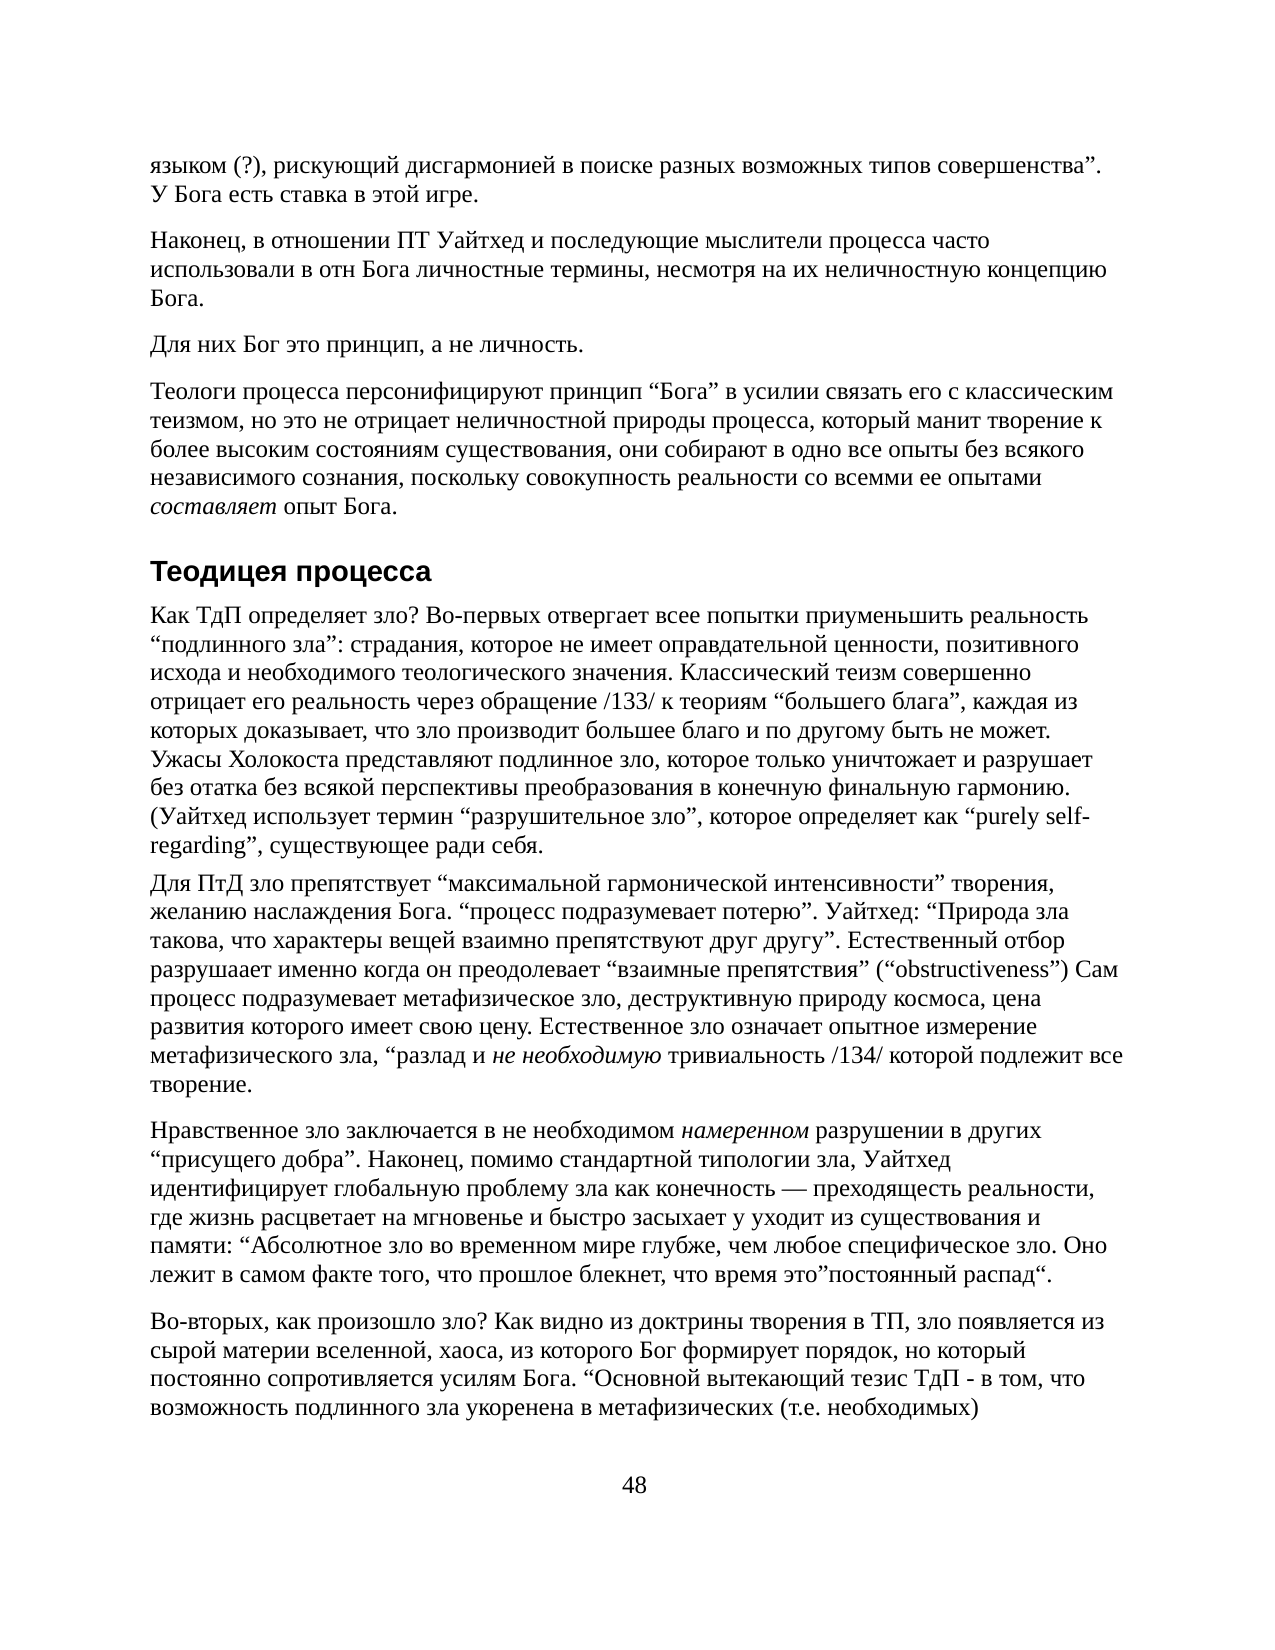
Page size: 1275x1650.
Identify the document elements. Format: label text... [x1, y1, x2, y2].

text Для них Бог это принцип, а не личность. [150, 329, 1125, 358]
text Наконец, в отношении ПТ Уайтхед и последующие мыслители процесса часто использовали в отн Бога личностные термины, несмотря на их неличностную концепцию Бога. [150, 225, 1125, 312]
text Теологи процесса персонифицируют принцип “Бога” в усилии связать его с классическим теизмом, но это не отрицает неличностной природы процесса, который манит творение к более высоким состояниям существования, они собирают в одно все опыты без всякого независимого сознания, поскольку совокупность реальности со всемми ее опытами составляет опыт Бога. [150, 376, 1125, 520]
text Как ТдП определяет зло? Во-первых отвергает всее попытки приуменьшить реальность “подлинного зла”: страдания, которое не имеет оправдательной ценности, позитивного исхода и необходимого теологического значения. Классический теизм совершенно отрицает его реальность через обращение /133/ к теориям “большего блага”, каждая из которых доказывает, что зло производит большее благо и по другому быть не может. Ужасы Холокоста представляют подлинное зло, которое только уничтожает и разрушает без отатка без всякой перспективы преобразования в конечную финальную гармонию. (Уайтхед использует термин “разрушительное зло”, которое определяет как “purely self-regarding”, существующее ради себя. [150, 600, 1125, 859]
text Нравственное зло заключается в не необходимом намеренном разрушении в других “присущего добра”. Наконец, помимо стандартной типологии зла, Уайтхед идентифицирует глобальную проблему зла как конечность — преходящесть реальности, где жизнь расцветает на мгновенье и быстро засыхает у уходит из существования и памяти: “Абсолютное зло во временном мире глубже, чем любое специфическое зло. Оно лежит в самом факте того, что прошлое блекнет, что время это”постоянный распад“. [150, 1116, 1125, 1288]
text Для ПтД зло препятствует “максимальной гармонической интенсивности” творения, желанию наслаждения Бога. “процесс подразумевает потерю”. Уайтхед: “Природа зла такова, что характеры вещей взаимно препятствуют друг другу”. Естественный отбор разрушаает именно когда он преодолевает “взаимные препятствия” (“obstructiveness”) Сам процесс подразумевает метафизическое зло, деструктивную природу космоса, цена развития которого имеет свою цену. Естественное зло означает опытное измерение метафизического зла, “разлад и не необходимую тривиальность /134/ которой подлежит все творение. [150, 868, 1125, 1098]
subtitle Теодицея процесса [150, 554, 1125, 587]
text Во-вторых, как произошло зло? Как видно из доктрины творения в ТП, зло появляется из сырой материи вселенной, хаоса, из которого Бог формирует порядок, но который постоянно сопротивляется усилям Бога. “Основной вытекающий тезис ТдП - в том, что возможность подлинного зла укоренена в метафизических (т.е. необходимых) [150, 1306, 1125, 1421]
text языком (?), рискующий дисгармонией в поиске разных возможных типов совершенства”. У Бога есть ставка в этой игре. [150, 150, 1125, 207]
